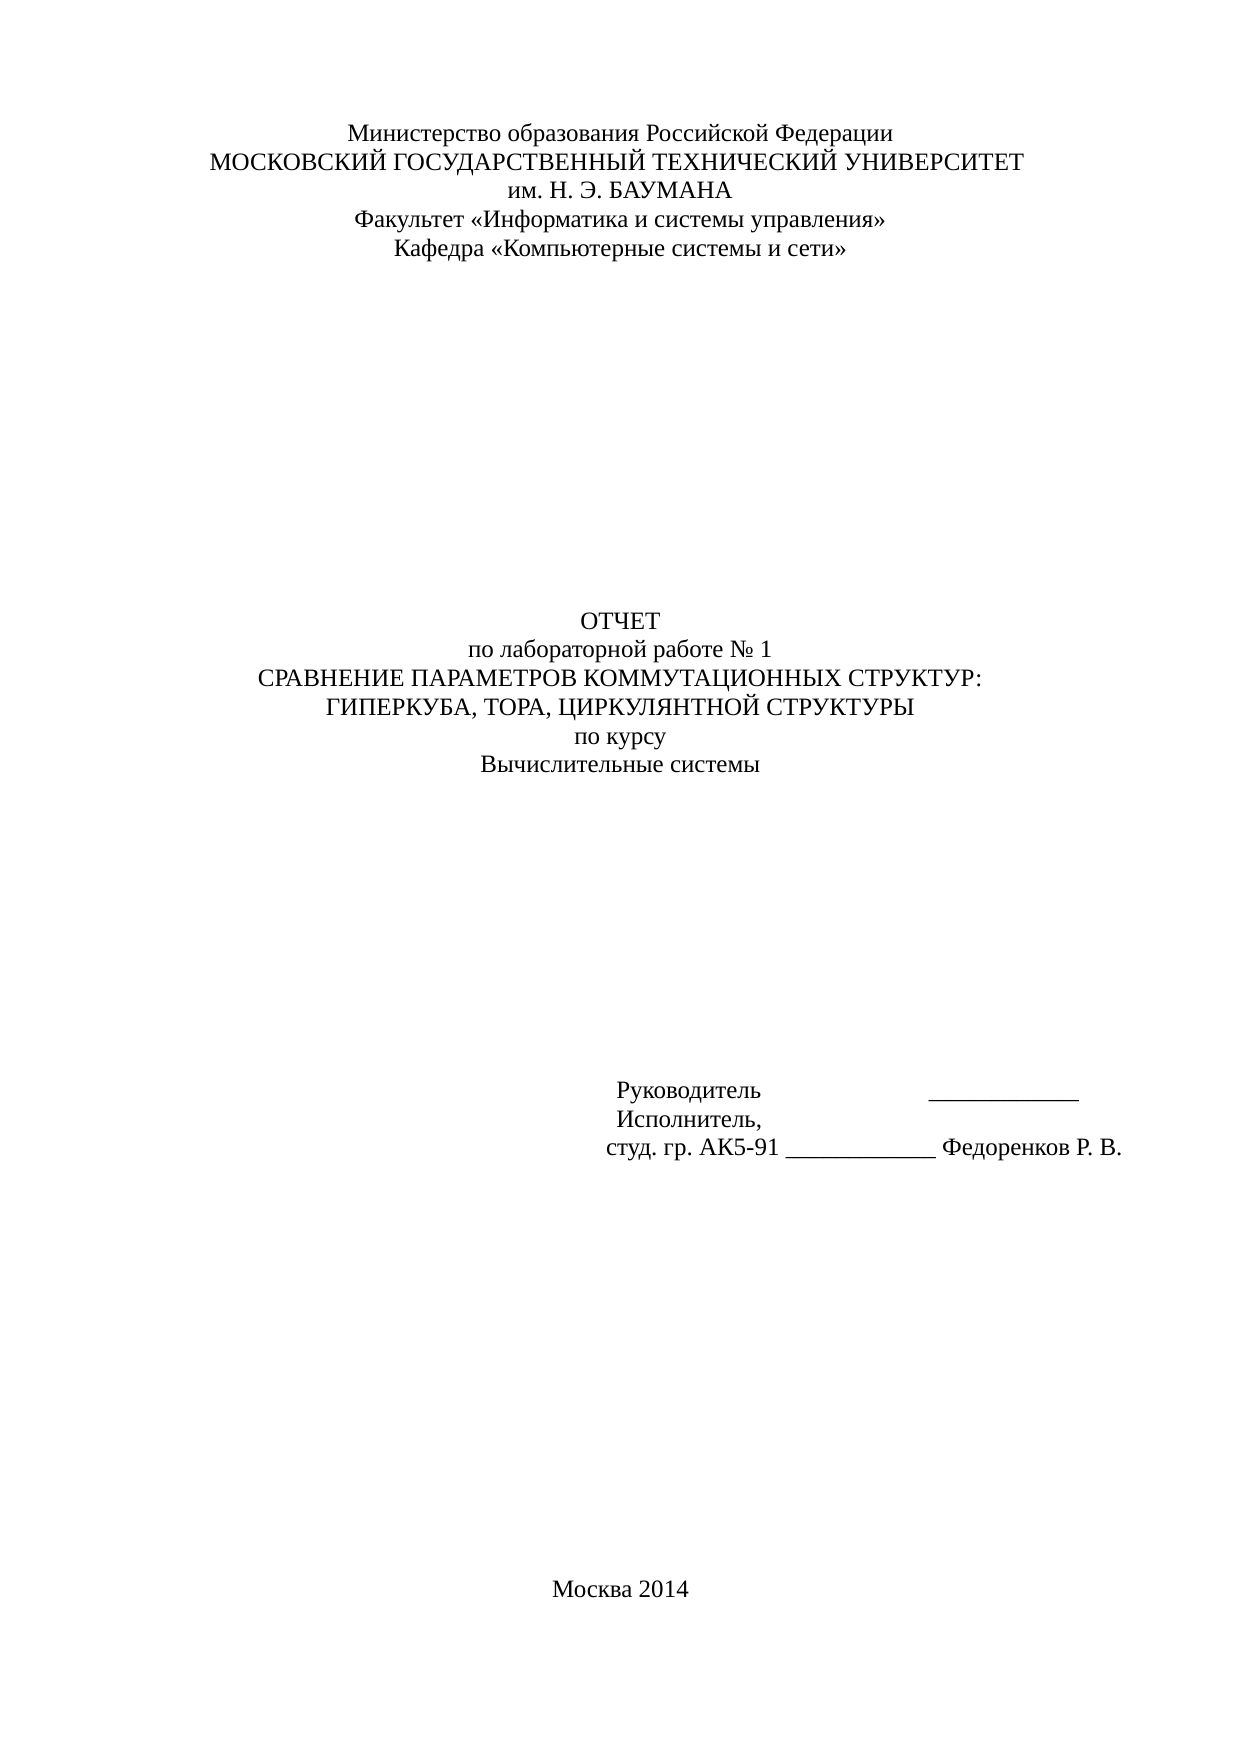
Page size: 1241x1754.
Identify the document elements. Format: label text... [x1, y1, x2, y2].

text Москва 2014 [118, 1574, 1122, 1603]
text ГИПЕРКУБА, ТОРА, ЦИРКУЛЯНТНОЙ СТРУКТУРЫ [118, 692, 1122, 721]
text Факультет «Информатика и системы управления» Кафедра «Компьютерные системы и сети» [118, 204, 1122, 262]
text Министерство образования Российской Федерации [118, 118, 1122, 147]
text студ. гр. АК5-91 ____________ Федоренков Р. В. [118, 1132, 1122, 1161]
text по курсу [118, 721, 1122, 749]
text Вычислительные системы [118, 749, 1122, 778]
text по лабораторной работе № 1 [118, 634, 1122, 663]
text Руководитель ____________ [118, 1075, 1122, 1104]
text Исполнитель, [118, 1104, 1122, 1132]
text ОТЧЕТ [118, 606, 1122, 634]
text МОСКОВСКИЙ ГОСУДАРСТВЕННЫЙ ТЕХНИЧЕСКИЙ УНИВЕРСИТЕТ им. Н. Э. БАУМАНА [118, 147, 1122, 204]
text СРАВНЕНИЕ ПАРАМЕТРОВ КОММУТАЦИОННЫХ СТРУКТУР: [118, 663, 1122, 692]
